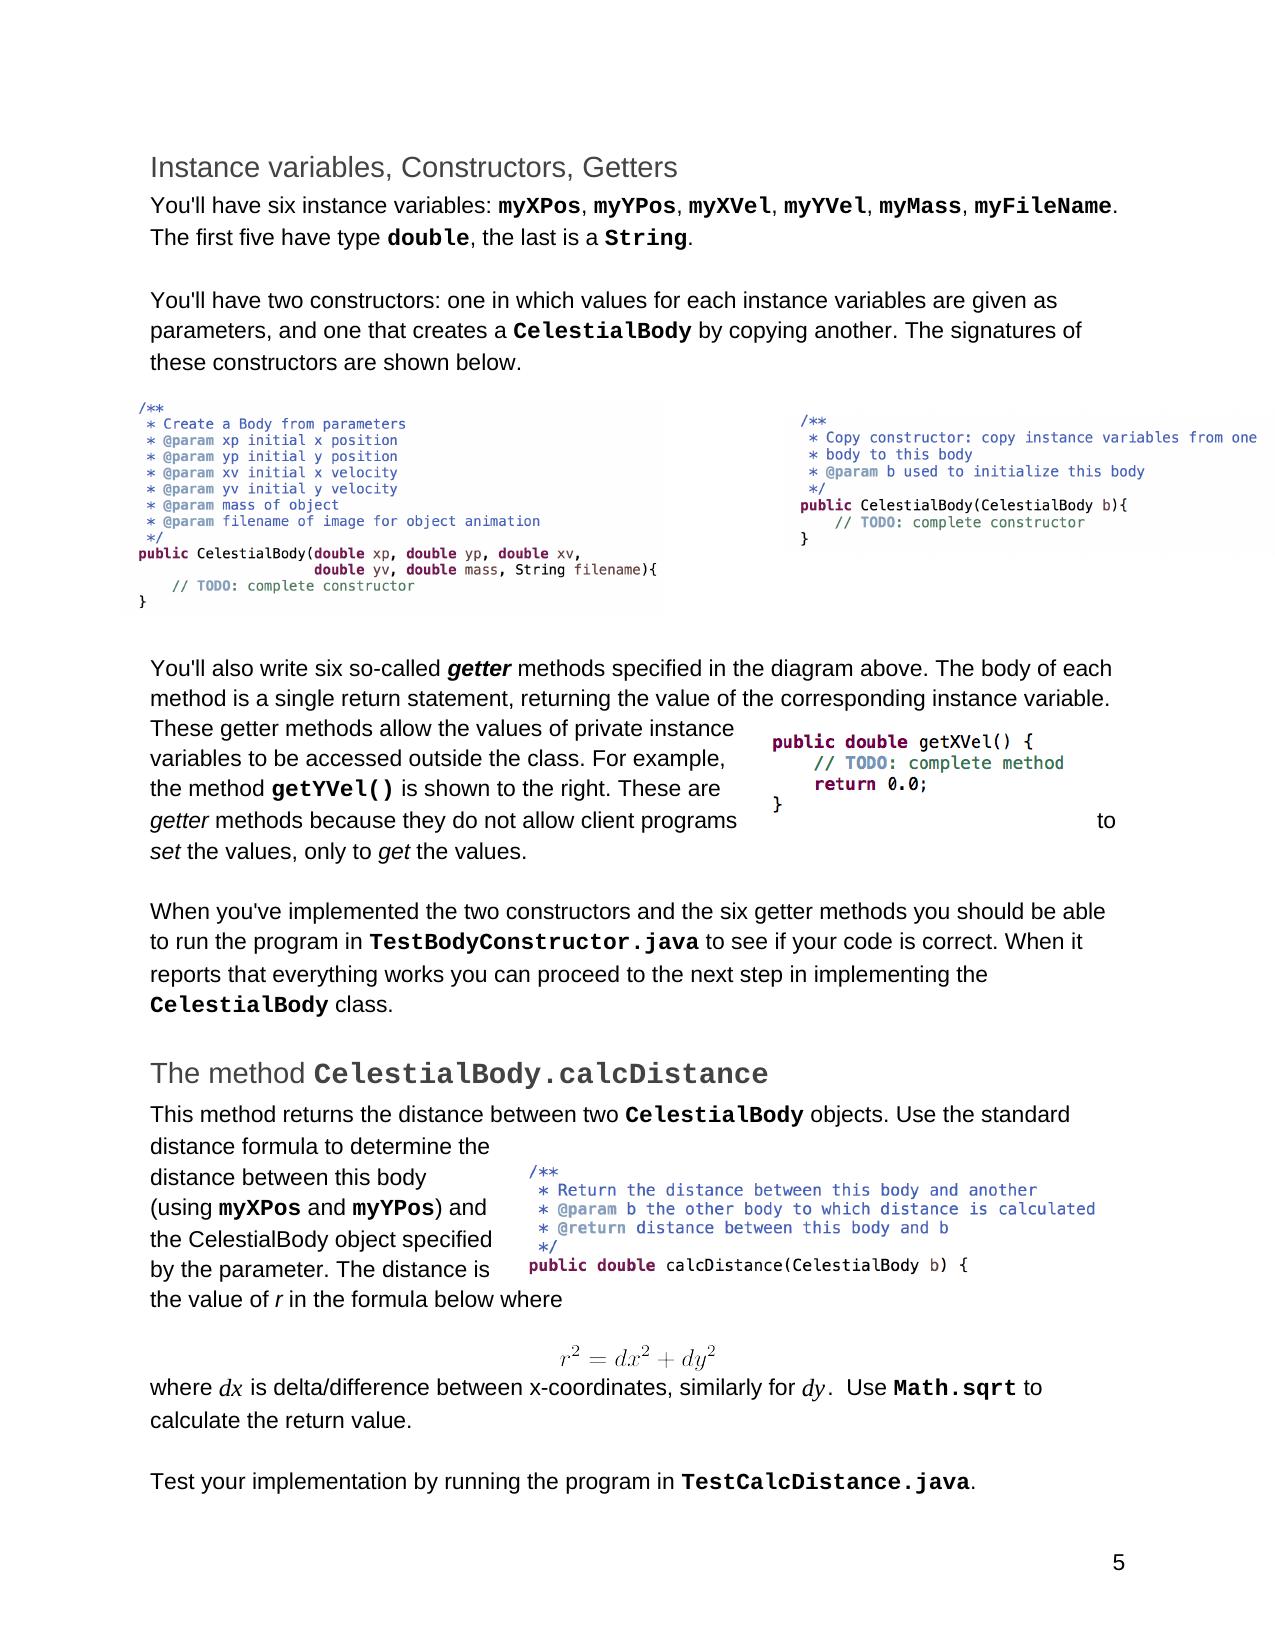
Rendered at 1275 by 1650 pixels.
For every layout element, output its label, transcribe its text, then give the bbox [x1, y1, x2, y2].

text You'll have six instance variables: myXPos, myYPos, myXVel, myYVel, myMass, myFileName. The first five have type double, the last is a String. [150, 192, 1125, 252]
text When you've implemented the two constructors and the six getter methods you should be able to run the program in TestBodyConstructor.java to see if your code is correct. When it reports that everything works you can proceed to the next step in implementing the CelestialBody class. [150, 898, 1125, 1019]
text You'll have two constructors: one in which values for each instance variables are given as parameters, and one that creates a CelestialBody by copying another. The signatures of these constructors are shown below. [150, 287, 1125, 376]
text You'll also write six so-called getter methods specified in the diagram above. The body of each method is a single return statement, returning the value of the corresponding instance variable. These getter methods allow the values of private instance variables to be accessed outside the class. For example, the method getYVel() is shown to the right. These are getter methods because they do not allow client programs to set the values, only to get the values. [150, 654, 1125, 864]
picture [784, 410, 1275, 557]
picture [757, 731, 1088, 817]
subtitle The method CelestialBody.calcDistance [150, 1057, 1125, 1093]
picture [503, 1157, 1111, 1276]
text where is delta/difference between x-coordinates, similarly for . Use Math.sqrt to calculate the return value. [150, 1374, 1125, 1433]
picture [560, 1345, 715, 1371]
text This method returns the distance between two CelestialBody objects. Use the standard distance formula to determine the distance between this body (using myXPos and myYPos) and the CelestialBody object specified by the parameter. The distance is the value of r in the formula below where [150, 1101, 1125, 1313]
subtitle Instance variables, Constructors, Getters [150, 150, 1125, 183]
picture [118, 397, 664, 619]
text Test your implementation by running the program in TestCalcDistance.java. [150, 1468, 1125, 1496]
